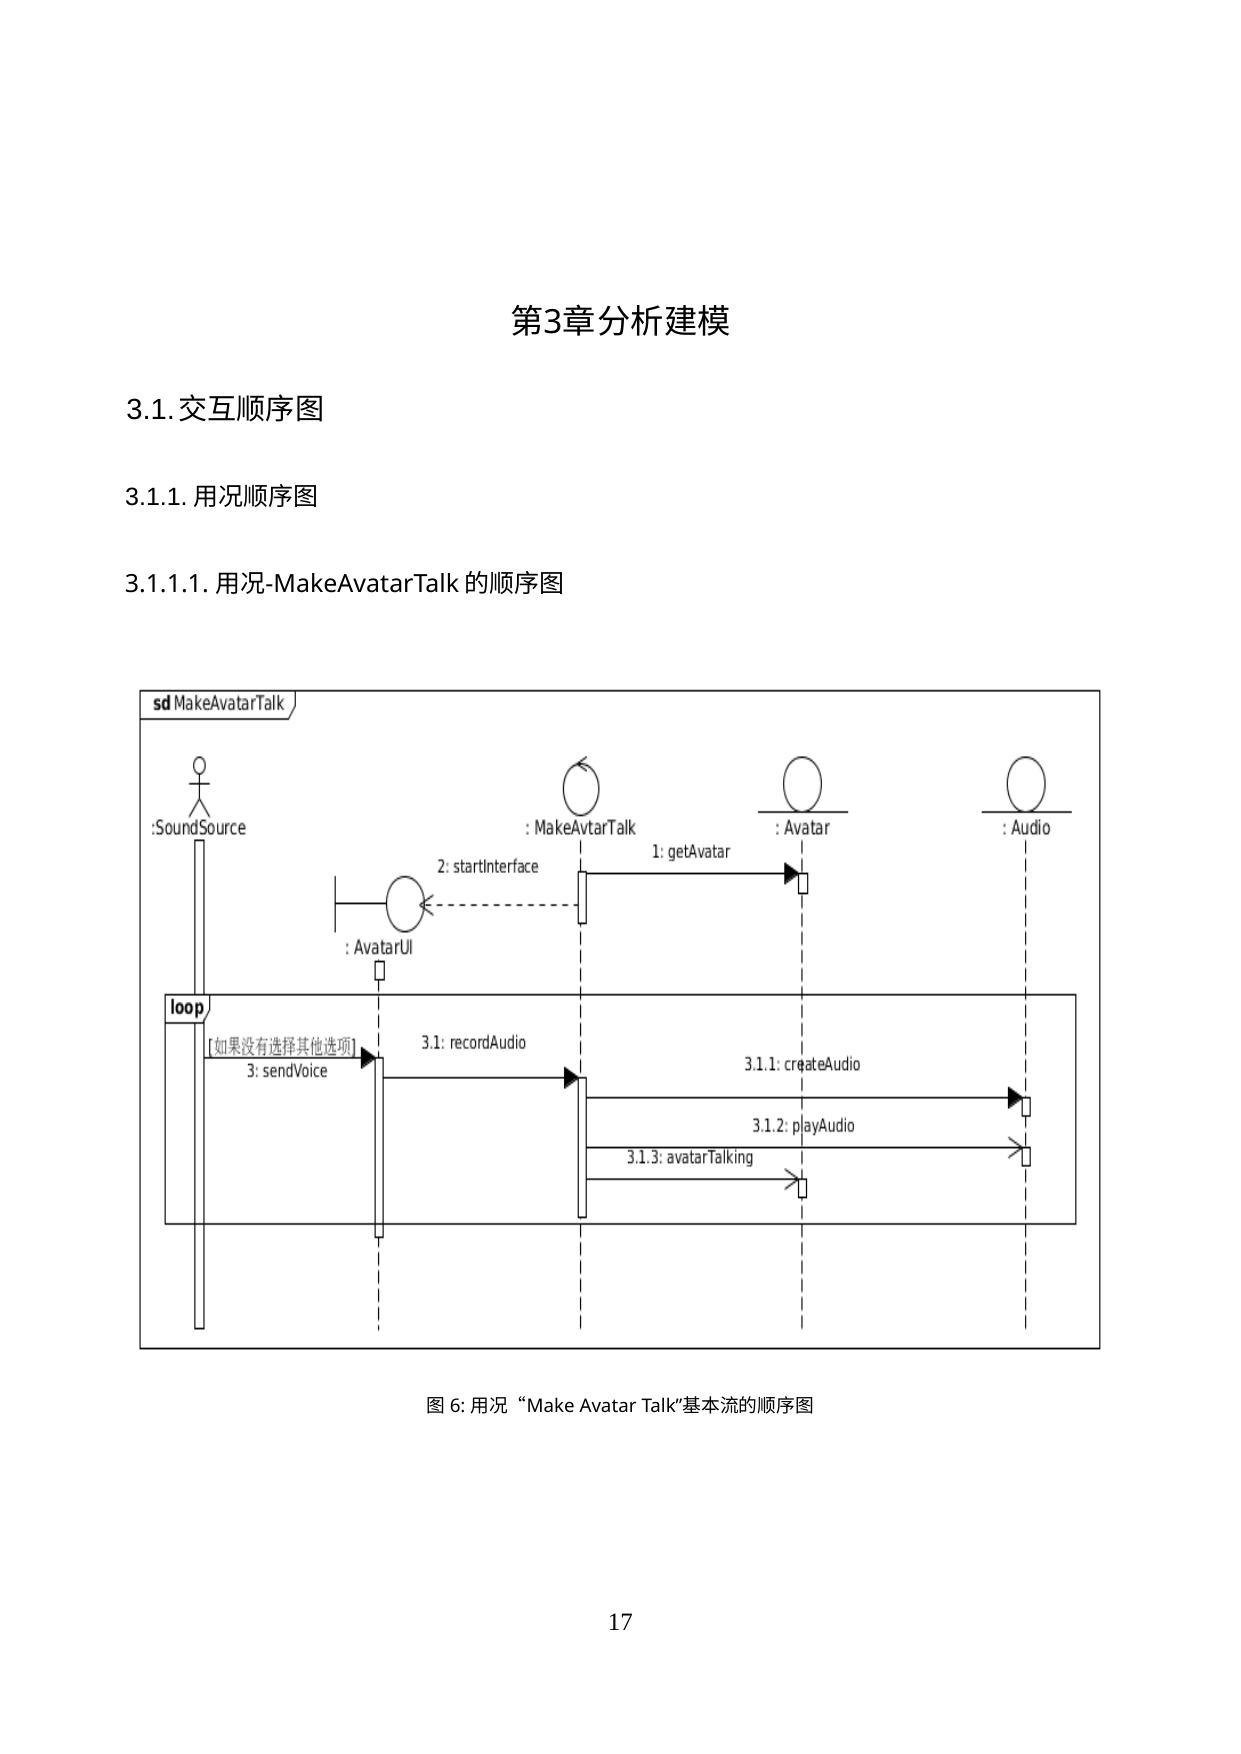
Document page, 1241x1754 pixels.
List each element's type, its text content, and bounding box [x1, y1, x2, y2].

picture [136, 682, 1105, 1363]
subtitle 交互顺序图 [118, 385, 1122, 428]
subtitle 用况-MakeAvatarTalk的顺序图 [118, 536, 1122, 599]
list 图 6: 用况“Make Avatar Talk”基本流的顺序图 [114, 682, 1126, 1417]
subtitle 分析建模 [118, 281, 1122, 343]
subtitle 用况顺序图 [118, 448, 1122, 513]
